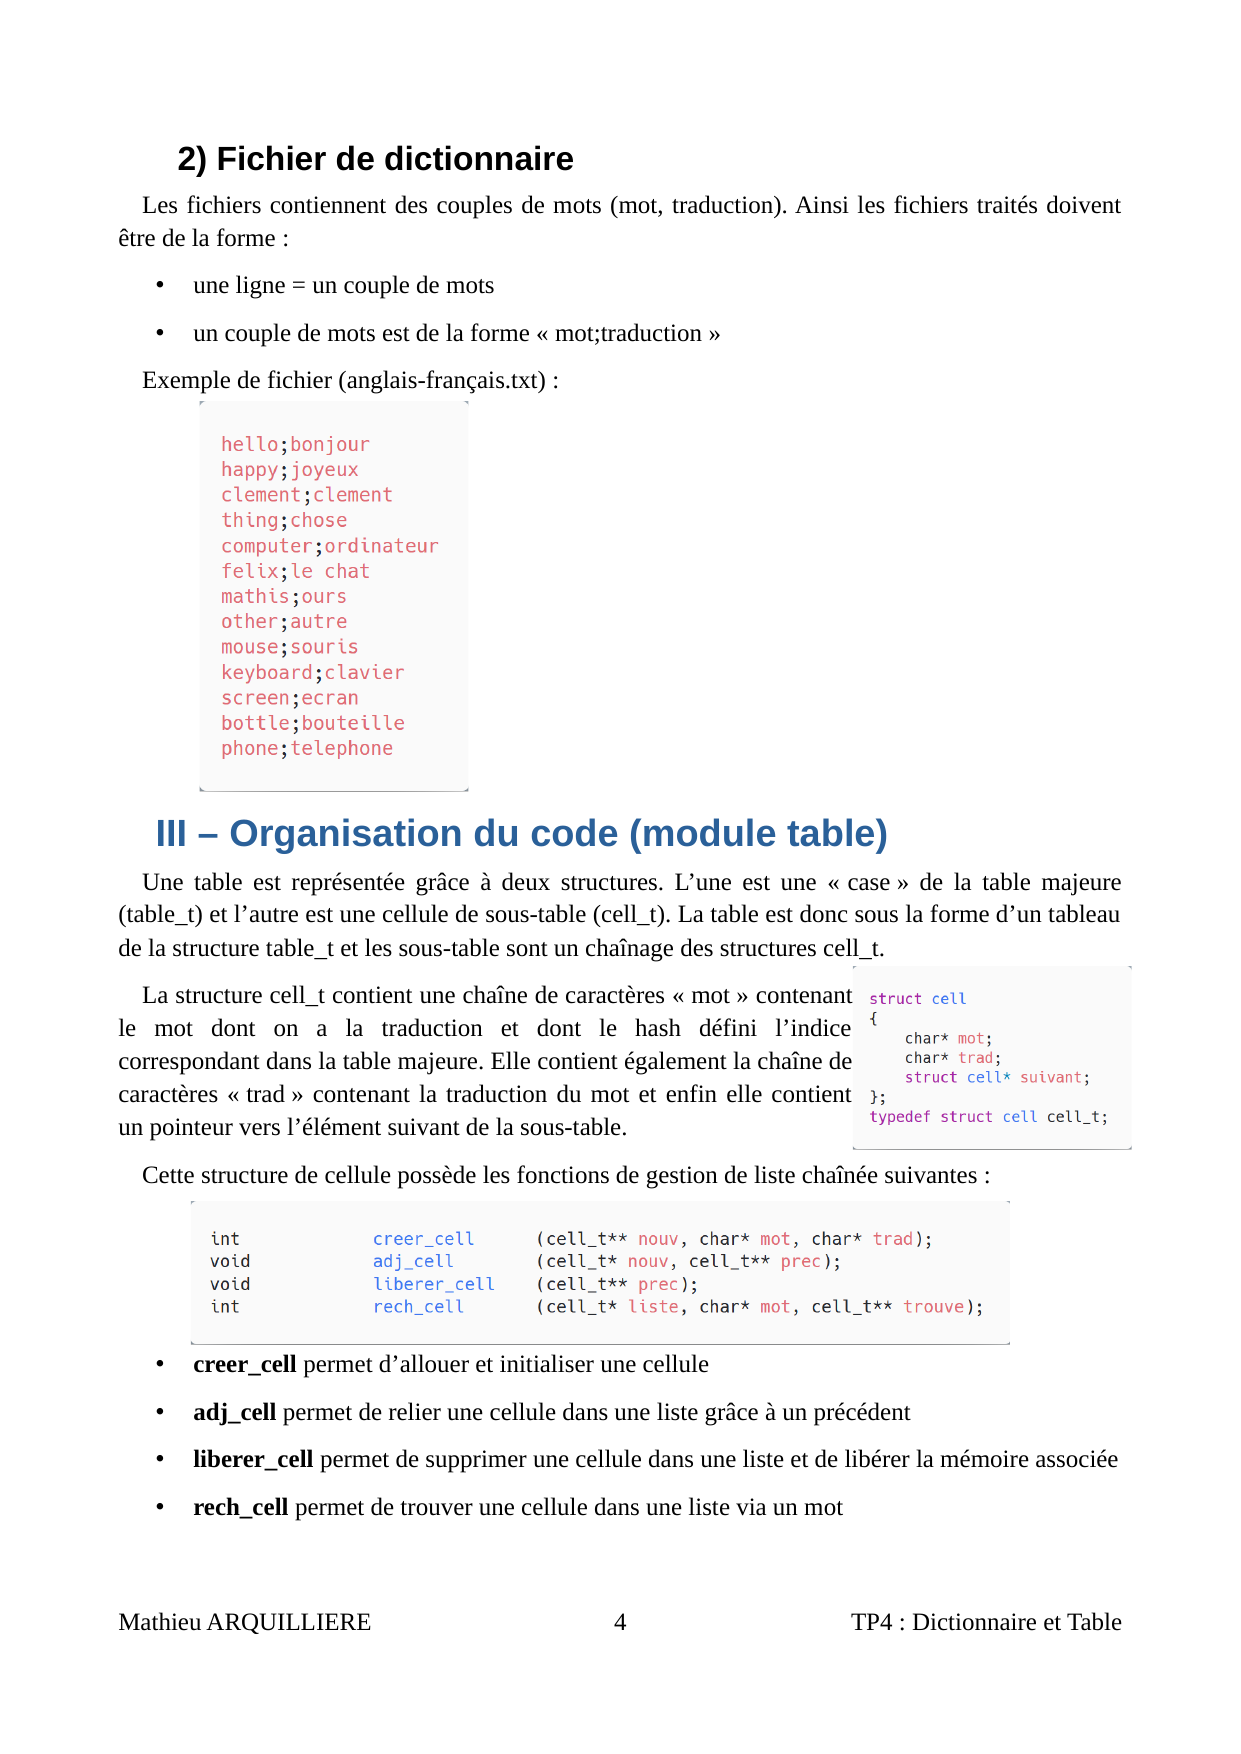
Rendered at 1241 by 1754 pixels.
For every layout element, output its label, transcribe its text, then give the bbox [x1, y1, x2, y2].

picture [199, 401, 469, 792]
list un couple de mots est de la forme « mot;traduction » [156, 318, 1122, 347]
text Les fichiers contiennent des couples de mots (mot, traduction). Ainsi les fichiers traités doivent être de la forme : [118, 190, 1122, 252]
subtitle 2) Fichier de dictionnaire [177, 139, 1122, 177]
text Exemple de fichier (anglais-français.txt) : [118, 366, 1122, 394]
subtitle III – Organisation du code (module table) [155, 810, 1122, 854]
list creer_cell permet d’allouer et initialiser une cellule [156, 1207, 1122, 1378]
list une ligne = un couple de mots [156, 270, 1122, 299]
picture [190, 1201, 1010, 1345]
list rech_cell permet de trouver une cellule dans une liste via un mot [156, 1492, 1122, 1521]
text Une table est représentée grâce à deux structures. L’une est une « case » de la table majeure (table_t) et l’autre est une cellule de sous-table (cell_t). La table est donc sous la forme d’un tableau de la structure table_t et les sous-table sont un chaînage des structures cell_t. [118, 867, 1122, 961]
list liberer_cell permet de supprimer une cellule dans une liste et de libérer la mémoire associée [156, 1444, 1122, 1473]
picture [852, 966, 1132, 1150]
text Cette structure de cellule possède les fonctions de gestion de liste chaînée suivantes : [118, 1160, 1122, 1189]
list adj_cell permet de relier une cellule dans une liste grâce à un précédent [156, 1397, 1122, 1425]
text La structure cell_t contient une chaîne de caractères « mot » contenant le mot dont on a la traduction et dont le hash défini l’indice correspondant dans la table majeure. Elle contient également la chaîne de caractères « trad » contenant la traduction du mot et enfin elle contient un pointeur vers l’élément suivant de la sous-table. [118, 980, 852, 1141]
